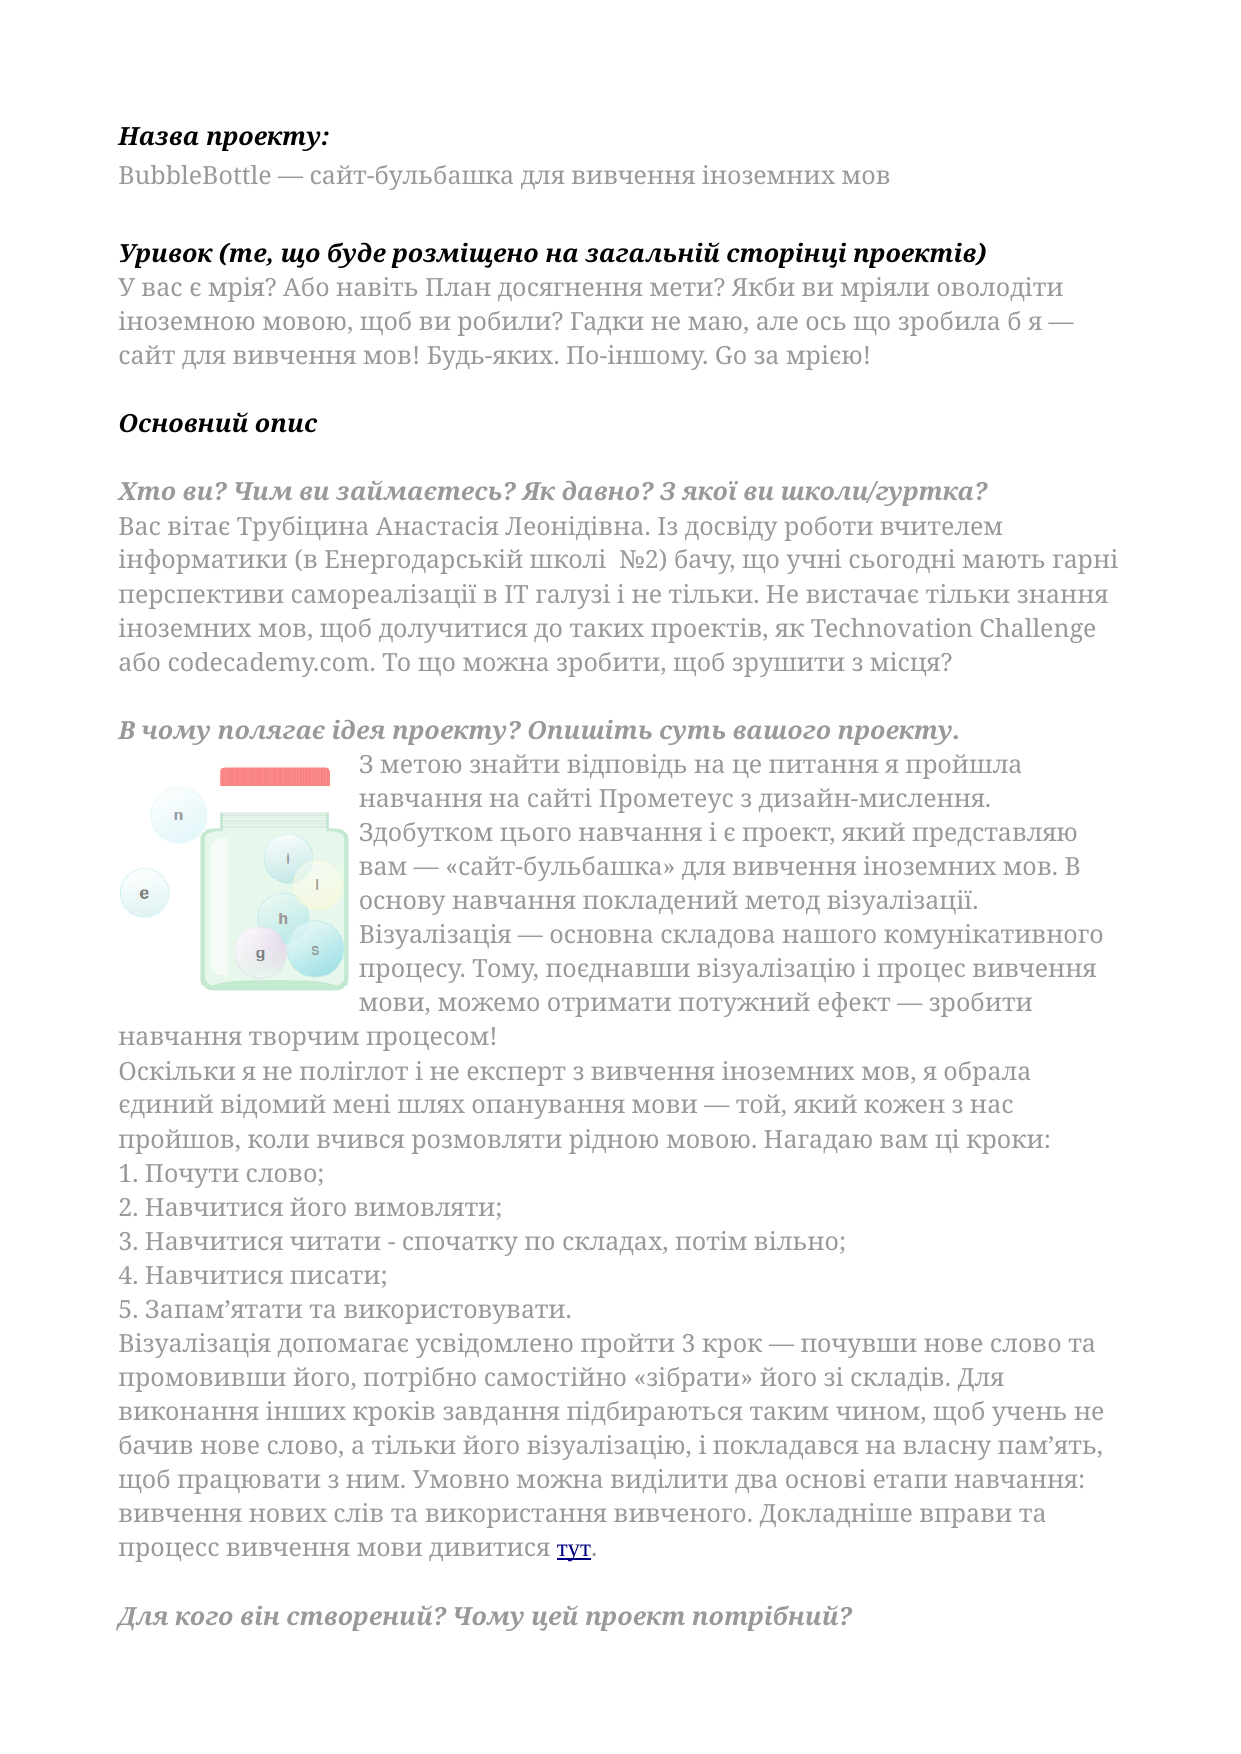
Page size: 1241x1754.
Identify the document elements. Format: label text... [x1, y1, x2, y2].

text Оскільки я не поліглот і не експерт з вивчення іноземних мов, я обрала єдиний відомий мені шлях опанування мови — той, який кожен з нас пройшов, коли вчився розмовляти рідною мовою. Нагадаю вам ці кроки: [118, 1053, 1122, 1155]
text Візуалізація допомагає усвідомлено пройти 3 крок — почувши нове слово та промовивши його, потрібно самостійно «зібрати» його зі складів. Для виконання інших кроків завдання підбираються таким чином, щоб учень не бачив нове слово, а тільки його візуалізацію, і покладався на власну памʼять, щоб працювати з ним. Умовно можна виділити два основі етапи навчання: вивчення нових слів та використання вивченого. Докладніше вправи та процесс вивчення мови дивитися тут. [118, 1326, 1122, 1564]
text Вас вітає Трубіцина Анастасія Леонідівна. Із досвіду роботи вчителем інформатики (в Енергодарській школі №2) бачу, що учні сьогодні мають гарні перспективи самореалізації в ІТ галузі і не тільки. Не вистачає тільки знання іноземних мов, щоб долучитися до таких проектів, як Technovation Challenge або codecademy.com. То що можна зробити, щоб зрушити з місця? [118, 508, 1122, 678]
text В чому полягає ідея проекту? Опишіть суть вашого проекту. [118, 712, 1122, 747]
text Основний опис [118, 406, 1122, 440]
text З метою знайти відповідь на це питання я пройшла навчання на сайті Прометеус з дизайн-мислення. Здобутком цього навчання і є проект, який представляю вам — «сайт-бульбашка» для вивчення іноземних мов. В основу навчання покладений метод візуалізації. Візуалізація — основна складова нашого комунікативного процесу. Тому, поєднавши візуалізацію і процес вивчення мови, можемо отримати потужний ефект — зробити навчання творчим процесом! [118, 747, 1122, 1053]
text 1. Почути слово; [118, 1155, 1122, 1189]
text 3. Навчитися читати - спочатку по складах, потім вільно; [118, 1223, 1122, 1257]
text Хто ви? Чим ви займаєтесь? Як давно? З якої ви школи/гуртка? [118, 474, 1122, 508]
text Для кого він створений? Чому цей проект потрібний? [118, 1598, 1122, 1632]
text Уривок (те, що буде розміщено на загальній сторінці проектів) [118, 236, 1122, 270]
text У вас є мрія? Або навіть План досягнення мети? Якби ви мріяли оволодіти іноземною мовою, щоб ви робили? Гадки не маю, але ось що зробила б я — сайт для вивчення мов! Будь-яких. По-іншому. Go за мрією! [118, 270, 1122, 372]
text 4. Навчитися писати; [118, 1257, 1122, 1292]
text Назва проекту: [118, 118, 1122, 152]
text BubbleBottle — сайт-бульбашка для вивчення іноземних мов [118, 157, 1122, 191]
text 5. Запамʼятати та використовувати. [118, 1292, 1122, 1326]
picture [113, 762, 359, 996]
text 2. Навчитися його вимовляти; [118, 1189, 1122, 1223]
